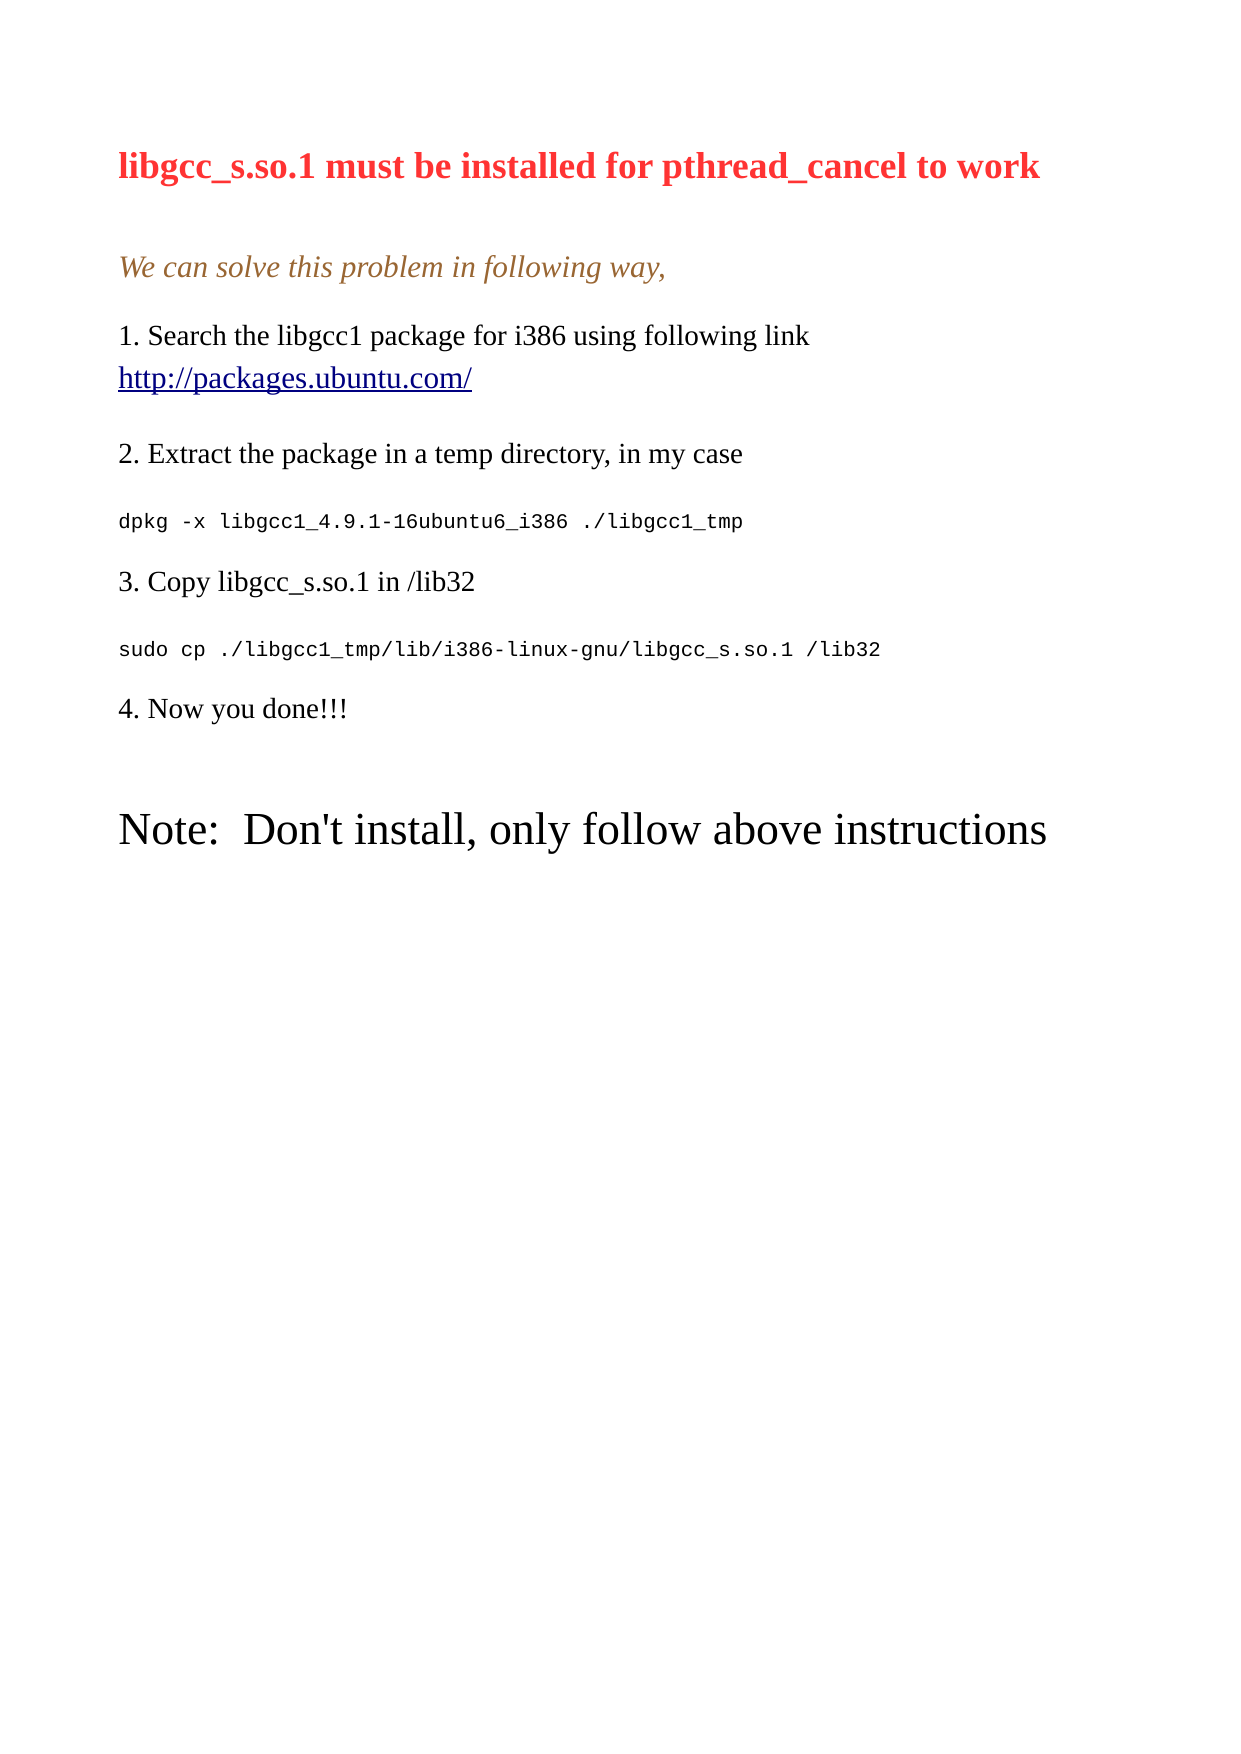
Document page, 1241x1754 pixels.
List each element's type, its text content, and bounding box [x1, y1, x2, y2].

subtitle libgcc_s.so.1 must be installed for pthread_cancel to work [118, 143, 1122, 186]
text 3. Copy libgcc_s.so.1 in /lib32 [118, 564, 1122, 597]
text 4. Now you done!!! [118, 692, 1122, 725]
text dpkg -x libgcc1_4.9.1-16ubuntu6_i386 ./libgcc1_tmp [118, 511, 1122, 534]
text We can solve this problem in following way, [118, 248, 1122, 284]
text sudo cp ./libgcc1_tmp/lib/i386-linux-gnu/libgcc_s.so.1 /lib32 [118, 638, 1122, 662]
text 1. Search the libgcc1 package for i386 using following link http://packages.ubuntu.com/ 2. Extract the package in a temp directory, in my case [118, 318, 1122, 469]
text Note: Don't install, only follow above instructions [118, 801, 1122, 854]
